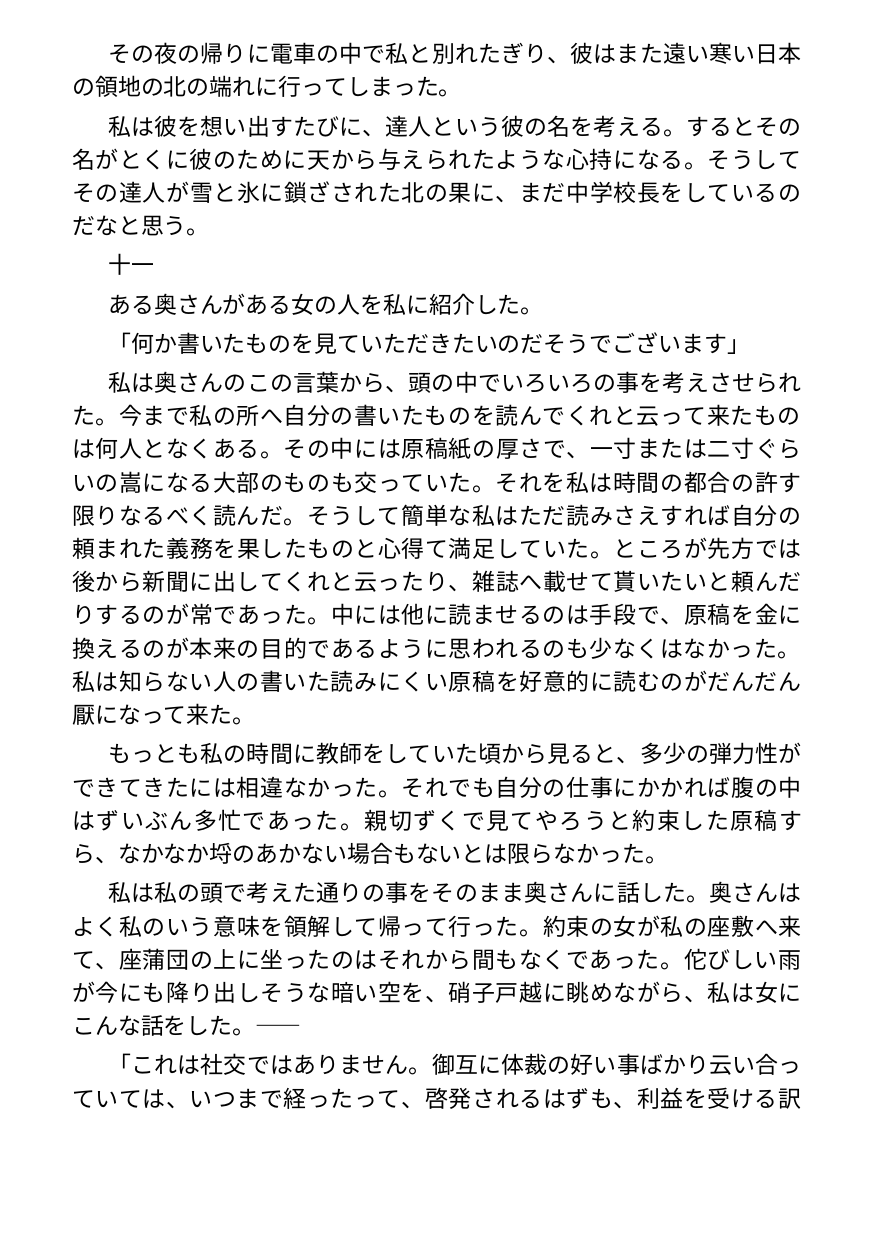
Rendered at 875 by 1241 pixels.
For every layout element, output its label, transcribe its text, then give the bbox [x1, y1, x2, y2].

text ある奥さんがある女の人を私に紹介した。 [72, 286, 802, 320]
text 十一 [72, 247, 802, 281]
text 私は奥さんのこの言葉から、頭の中でいろいろの事を考えさせられた。今まで私の所へ自分の書いたものを読んでくれと云って来たものは何人となくある。その中には原稿紙の厚さで、一寸または二寸ぐらいの嵩になる大部のものも交っていた。それを私は時間の都合の許す限りなるべく読んだ。そうして簡単な私はただ読みさえすれば自分の頼まれた義務を果したものと心得て満足していた。ところが先方では後から新聞に出してくれと云ったり、雑誌へ載せて貰いたいと頼んだりするのが常であった。中には他に読ませるのは手段で、原稿を金に換えるのが本来の目的であるように思われるのも少なくはなかった。私は知らない人の書いた読みにくい原稿を好意的に読むのがだんだん厭になって来た。 [72, 365, 802, 730]
text その夜の帰りに電車の中で私と別れたぎり、彼はまた遠い寒い日本の領地の北の端れに行ってしまった。 [72, 36, 802, 102]
text 私は彼を想い出すたびに、達人という彼の名を考える。するとその名がとくに彼のために天から与えられたような心持になる。そうしてその達人が雪と氷に鎖ざされた北の果に、まだ中学校長をしているのだなと思う。 [72, 108, 802, 241]
text 「これは社交ではありません。御互に体裁の好い事ばかり云い合っていては、いつまで経ったって、啓発されるはずも、利益を受ける訳 [72, 1047, 802, 1114]
text 「何か書いたものを見ていただきたいのだそうでございます」 [72, 326, 802, 359]
text もっとも私の時間に教師をしていた頃から見ると、多少の弾力性ができてきたには相違なかった。それでも自分の仕事にかかれば腹の中はずいぶん多忙であった。親切ずくで見てやろうと約束した原稿すら、なかなか埒のあかない場合もないとは限らなかった。 [72, 736, 802, 869]
text 私は私の頭で考えた通りの事をそのまま奥さんに話した。奥さんはよく私のいう意味を領解して帰って行った。約束の女が私の座敷へ来て、座蒲団の上に坐ったのはそれから間もなくであった。佗びしい雨が今にも降り出しそうな暗い空を、硝子戸越に眺めながら、私は女にこんな話をした。―― [72, 875, 802, 1041]
